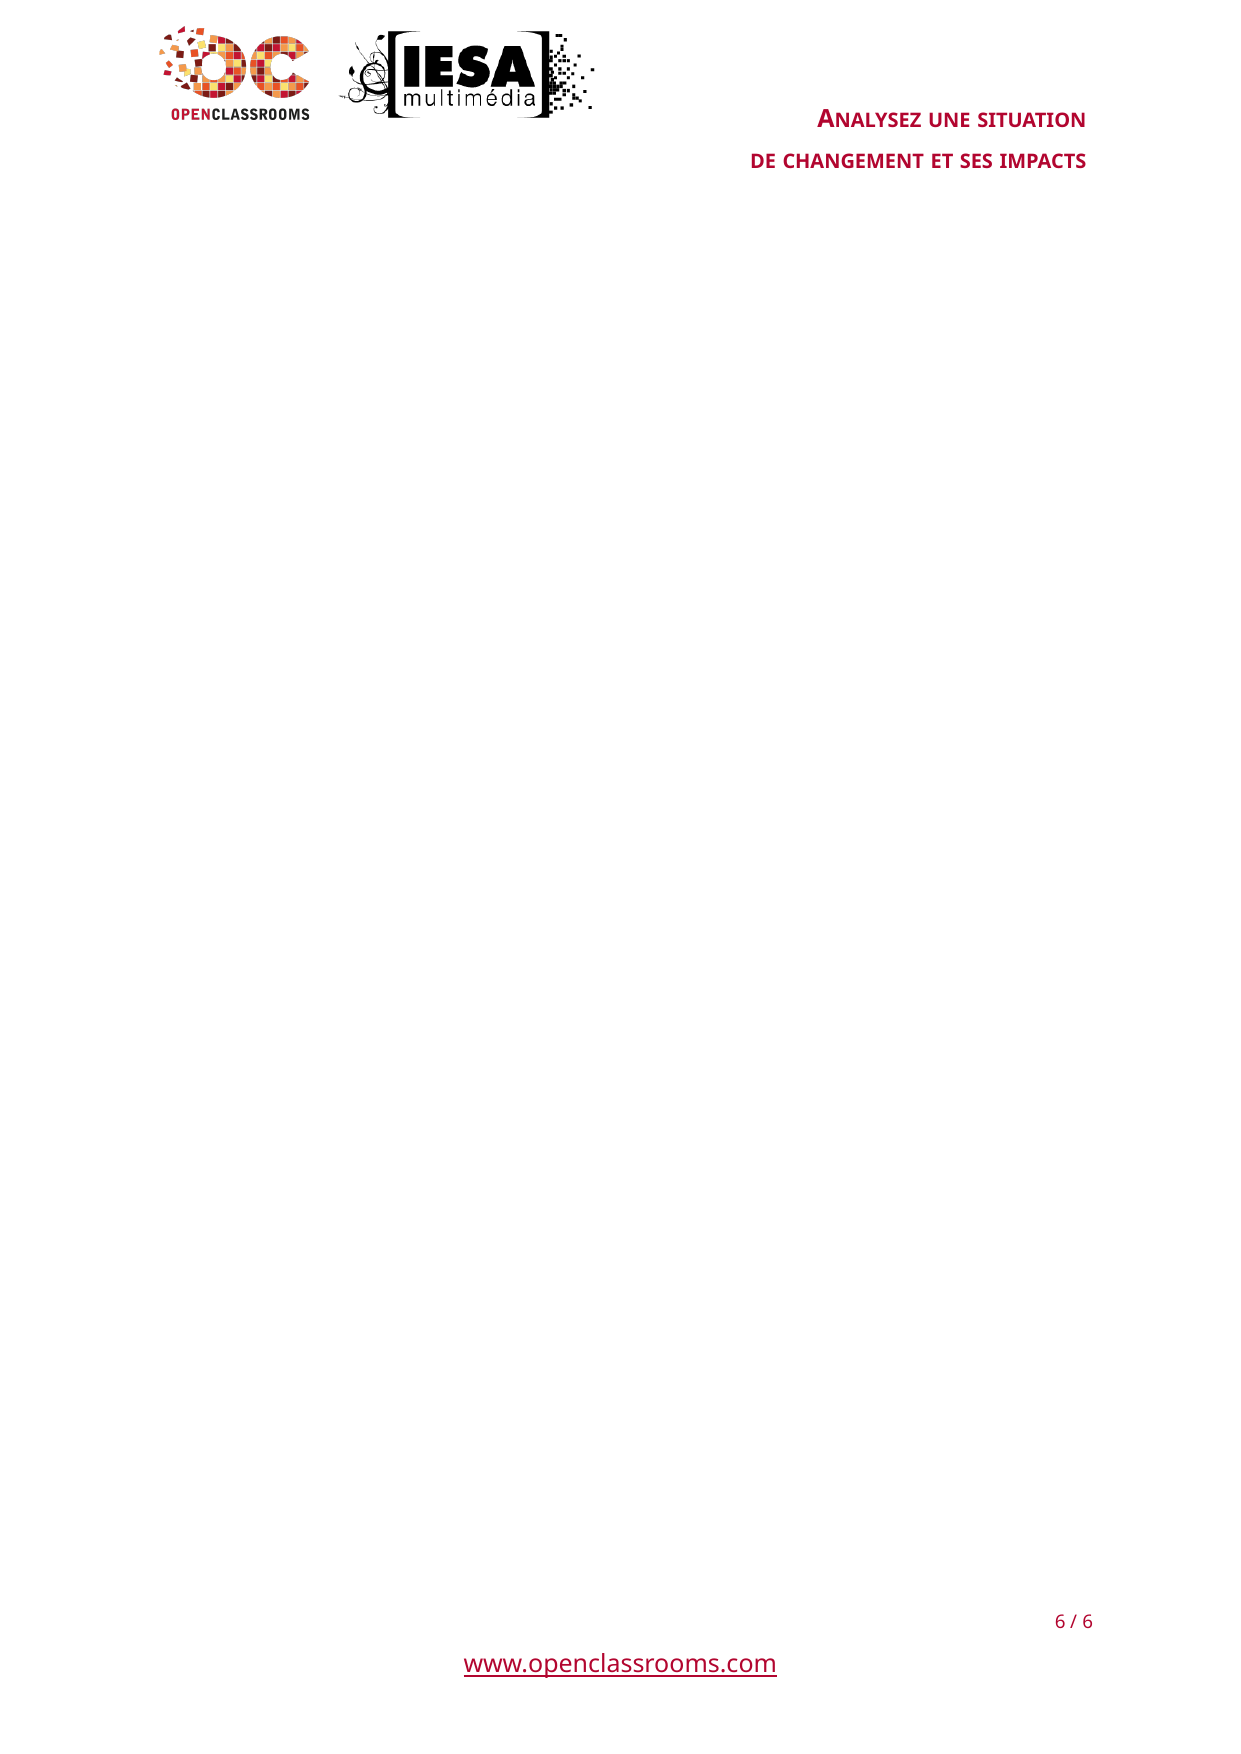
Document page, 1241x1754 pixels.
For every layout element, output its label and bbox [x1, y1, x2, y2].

picture [153, 16, 315, 130]
picture [335, 27, 598, 121]
